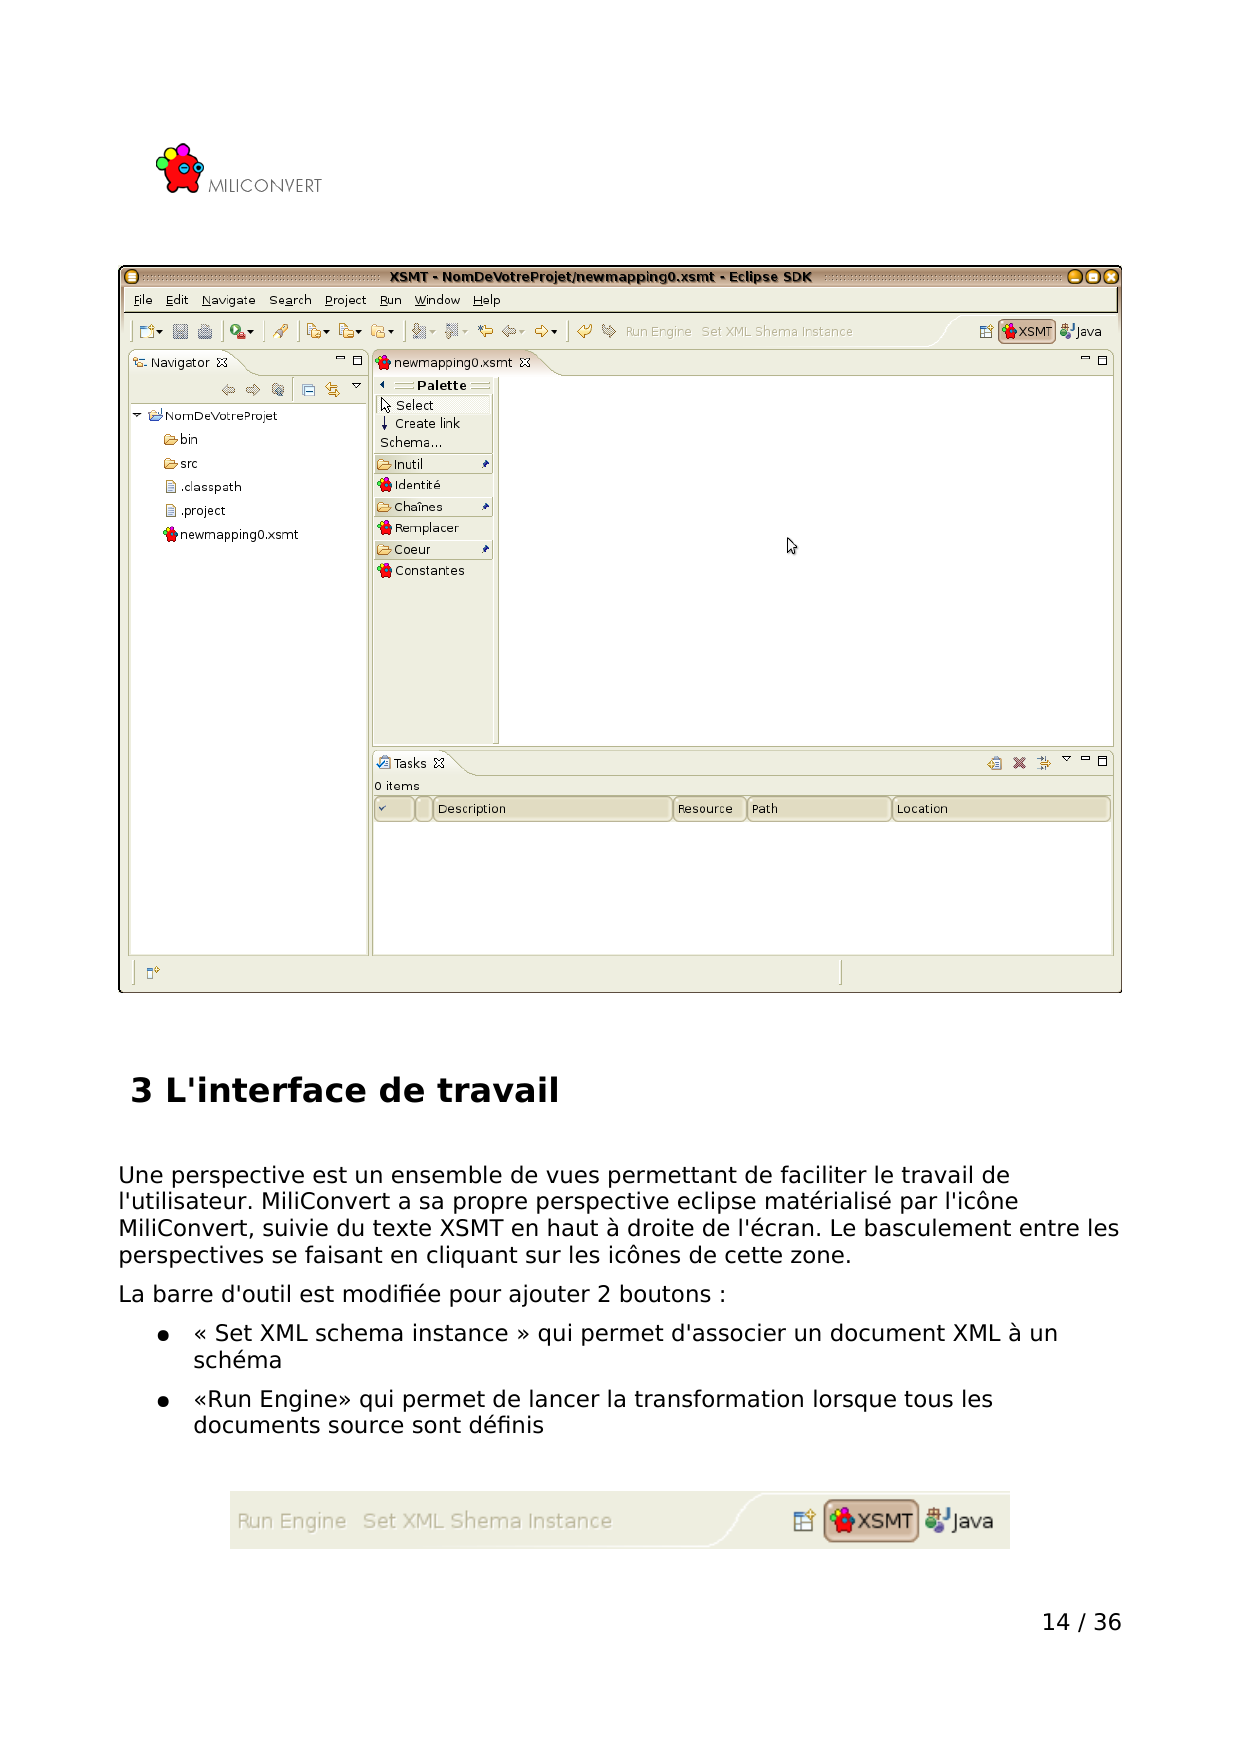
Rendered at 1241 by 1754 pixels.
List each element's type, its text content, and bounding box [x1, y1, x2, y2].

picture [118, 265, 1122, 993]
list « Set XML schema instance » qui permet d'associer un document XML à un schéma [156, 1320, 1122, 1373]
picture [230, 1491, 1010, 1549]
list «Run Engine» qui permet de lancer la transformation lorsque tous les documents source sont définis [156, 1386, 1122, 1439]
text La barre d'outil est modifiée pour ajouter 2 boutons : [118, 1281, 1122, 1308]
subtitle L'interface de travail [118, 1071, 1122, 1110]
text Une perspective est un ensemble de vues permettant de faciliter le travail de l'utilisateur. MiliConvert a sa propre perspective eclipse matérialisé par l'icône MiliConvert, suivie du texte XSMT en haut à droite de l'écran. Le basculement entre les perspectives se faisant en cliquant sur les icônes de cette zone. [118, 1162, 1122, 1268]
picture [132, 119, 354, 225]
